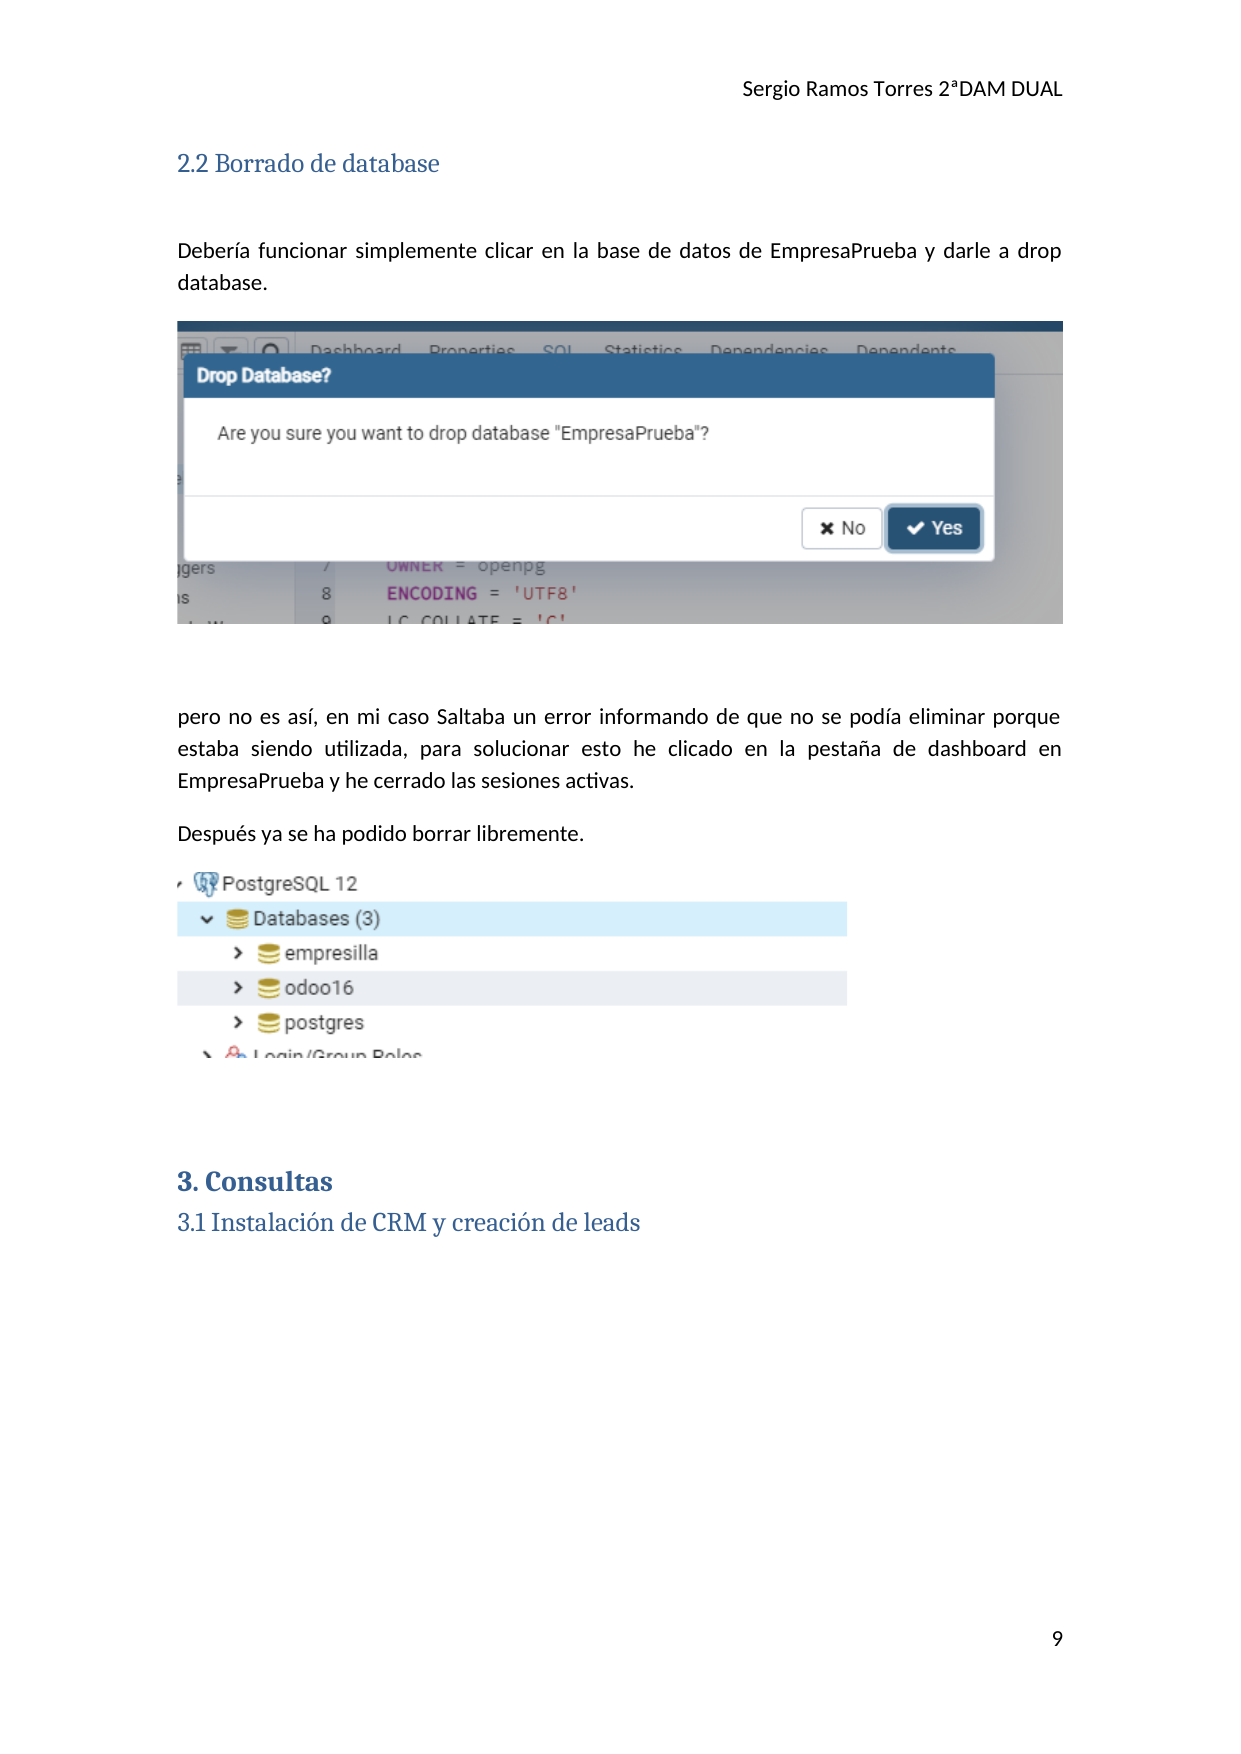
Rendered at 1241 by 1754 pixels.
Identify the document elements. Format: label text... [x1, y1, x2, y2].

text pero no es así, en mi caso Saltaba un error informando de que no se podía eliminar porque estaba siendo utilizada, para solucionar esto he clicado en la pestaña de dashboard en EmpresaPrueba y he cerrado las sesiones activas. [177, 702, 1063, 794]
picture [177, 872, 848, 1058]
text Debería funcionar simplemente clicar en la base de datos de EmpresaPrueba y darle a drop database. [177, 236, 1063, 297]
subtitle 2.2 Borrado de database [177, 148, 1063, 179]
picture [177, 321, 1063, 624]
subtitle 3. Consultas [177, 1165, 1063, 1198]
text Después ya se ha podido borrar libremente. [177, 819, 1063, 847]
subtitle 3.1 Instalación de CRM y creación de leads [177, 1207, 1063, 1238]
